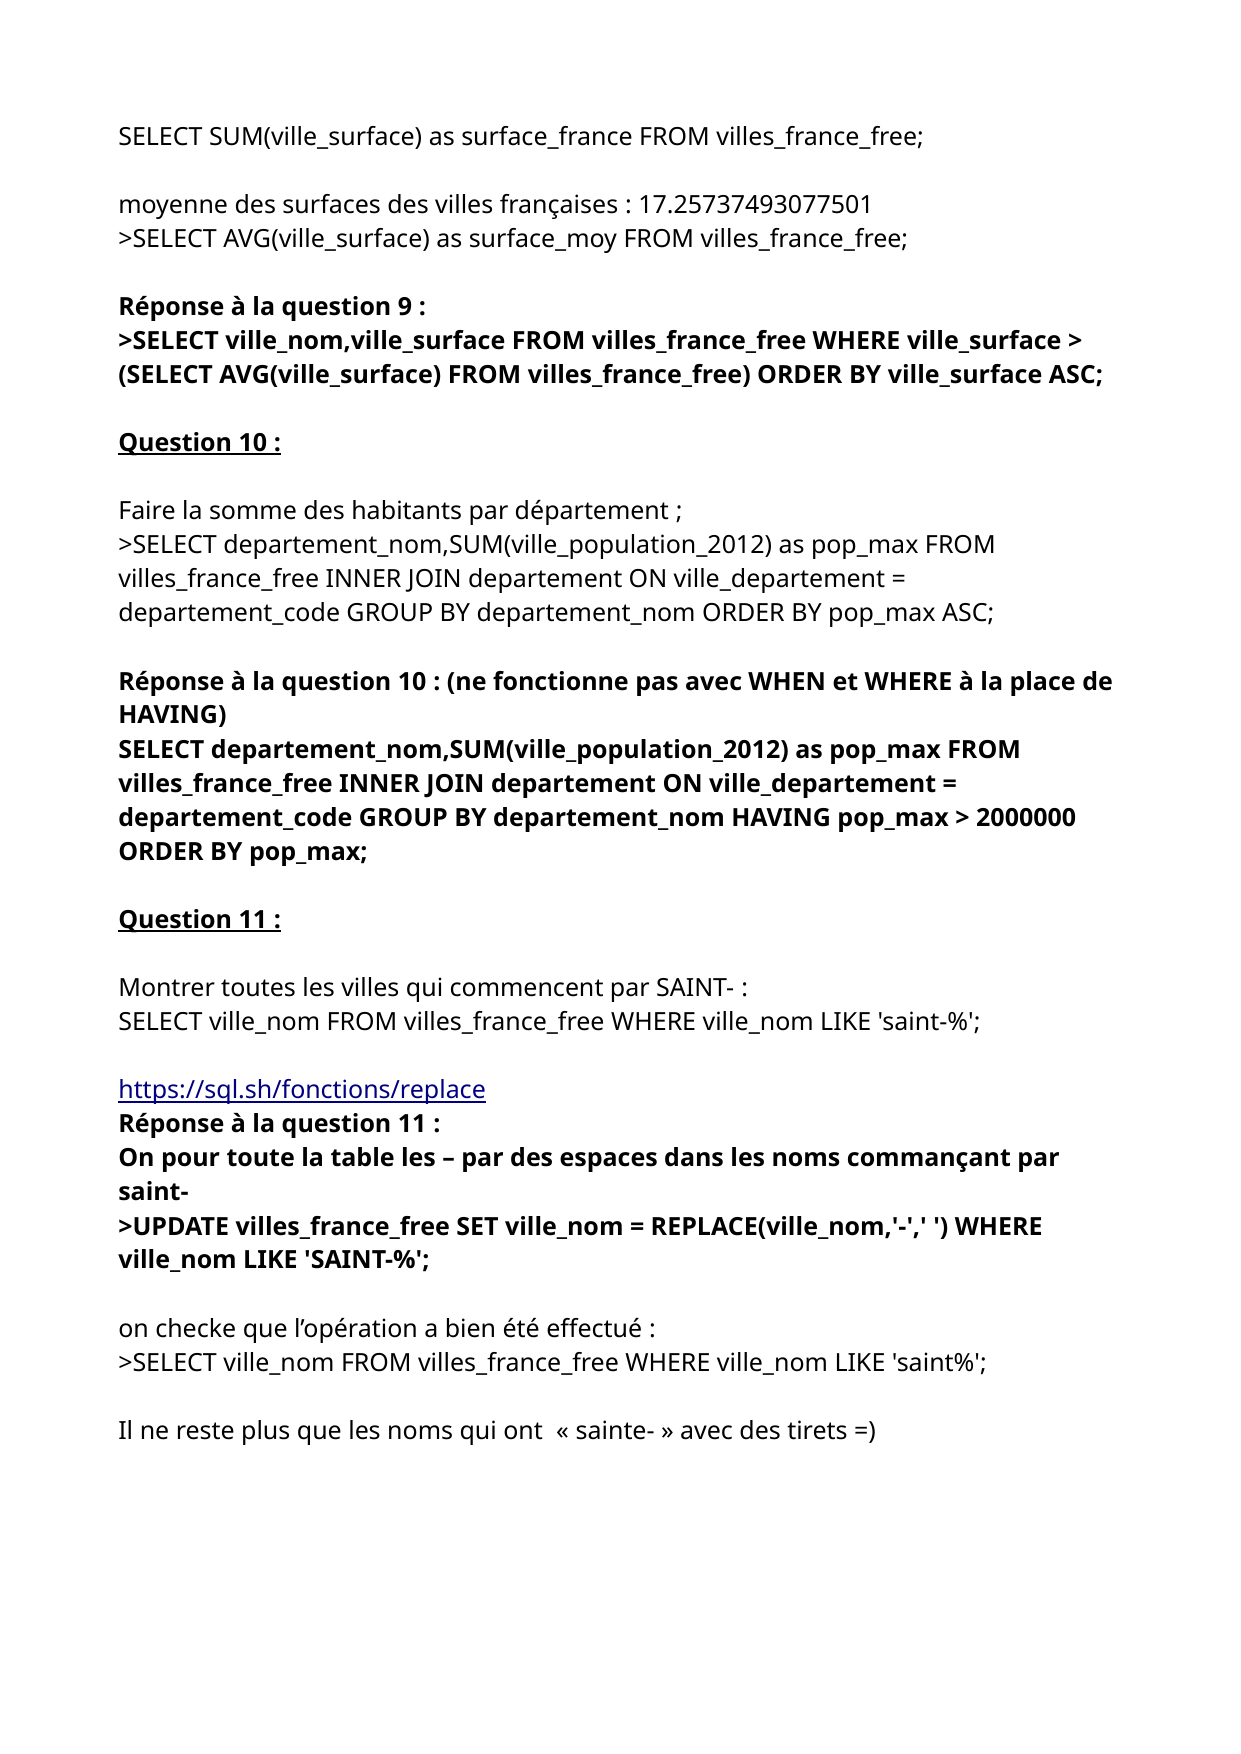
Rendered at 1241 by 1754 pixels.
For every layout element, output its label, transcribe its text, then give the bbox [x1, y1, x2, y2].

text >SELECT ville_nom FROM villes_france_free WHERE ville_nom LIKE 'saint%'; [118, 1344, 1122, 1378]
text SELECT ville_nom FROM villes_france_free WHERE ville_nom LIKE 'saint-%'; [118, 1004, 1122, 1038]
text Montrer toutes les villes qui commencent par SAINT- : [118, 970, 1122, 1004]
text SELECT departement_nom,SUM(ville_population_2012) as pop_max FROM villes_france_free INNER JOIN departement ON ville_departement = departement_code GROUP BY departement_nom HAVING pop_max > 2000000 ORDER BY pop_max; [118, 731, 1122, 867]
text >SELECT ville_nom,ville_surface FROM villes_france_free WHERE ville_surface > (SELECT AVG(ville_surface) FROM villes_france_free) ORDER BY ville_surface ASC; [118, 322, 1122, 391]
text Réponse à la question 9 : [118, 288, 1122, 322]
text Faire la somme des habitants par département ; [118, 493, 1122, 527]
text Il ne reste plus que les noms qui ont « sainte- » avec des tirets =) [118, 1412, 1122, 1447]
text Réponse à la question 10 : (ne fonctionne pas avec WHEN et WHERE à la place de HAVING) [118, 663, 1122, 731]
text Question 10 : [118, 425, 1122, 459]
text https://sql.sh/fonctions/replace [118, 1072, 1122, 1106]
text >SELECT departement_nom,SUM(ville_population_2012) as pop_max FROM villes_france_free INNER JOIN departement ON ville_departement = departement_code GROUP BY departement_nom ORDER BY pop_max ASC; [118, 527, 1122, 629]
text Réponse à la question 11 : [118, 1106, 1122, 1140]
text SELECT SUM(ville_surface) as surface_france FROM villes_france_free; [118, 118, 1122, 152]
text On pour toute la table les – par des espaces dans les noms commançant par saint- [118, 1140, 1122, 1208]
text moyenne des surfaces des villes françaises : 17.25737493077501 [118, 186, 1122, 220]
text >SELECT AVG(ville_surface) as surface_moy FROM villes_france_free; [118, 220, 1122, 254]
text on checke que l’opération a bien été effectué : [118, 1310, 1122, 1344]
text >UPDATE villes_france_free SET ville_nom = REPLACE(ville_nom,'-',' ') WHERE ville_nom LIKE 'SAINT-%'; [118, 1208, 1122, 1276]
text Question 11 : [118, 902, 1122, 936]
